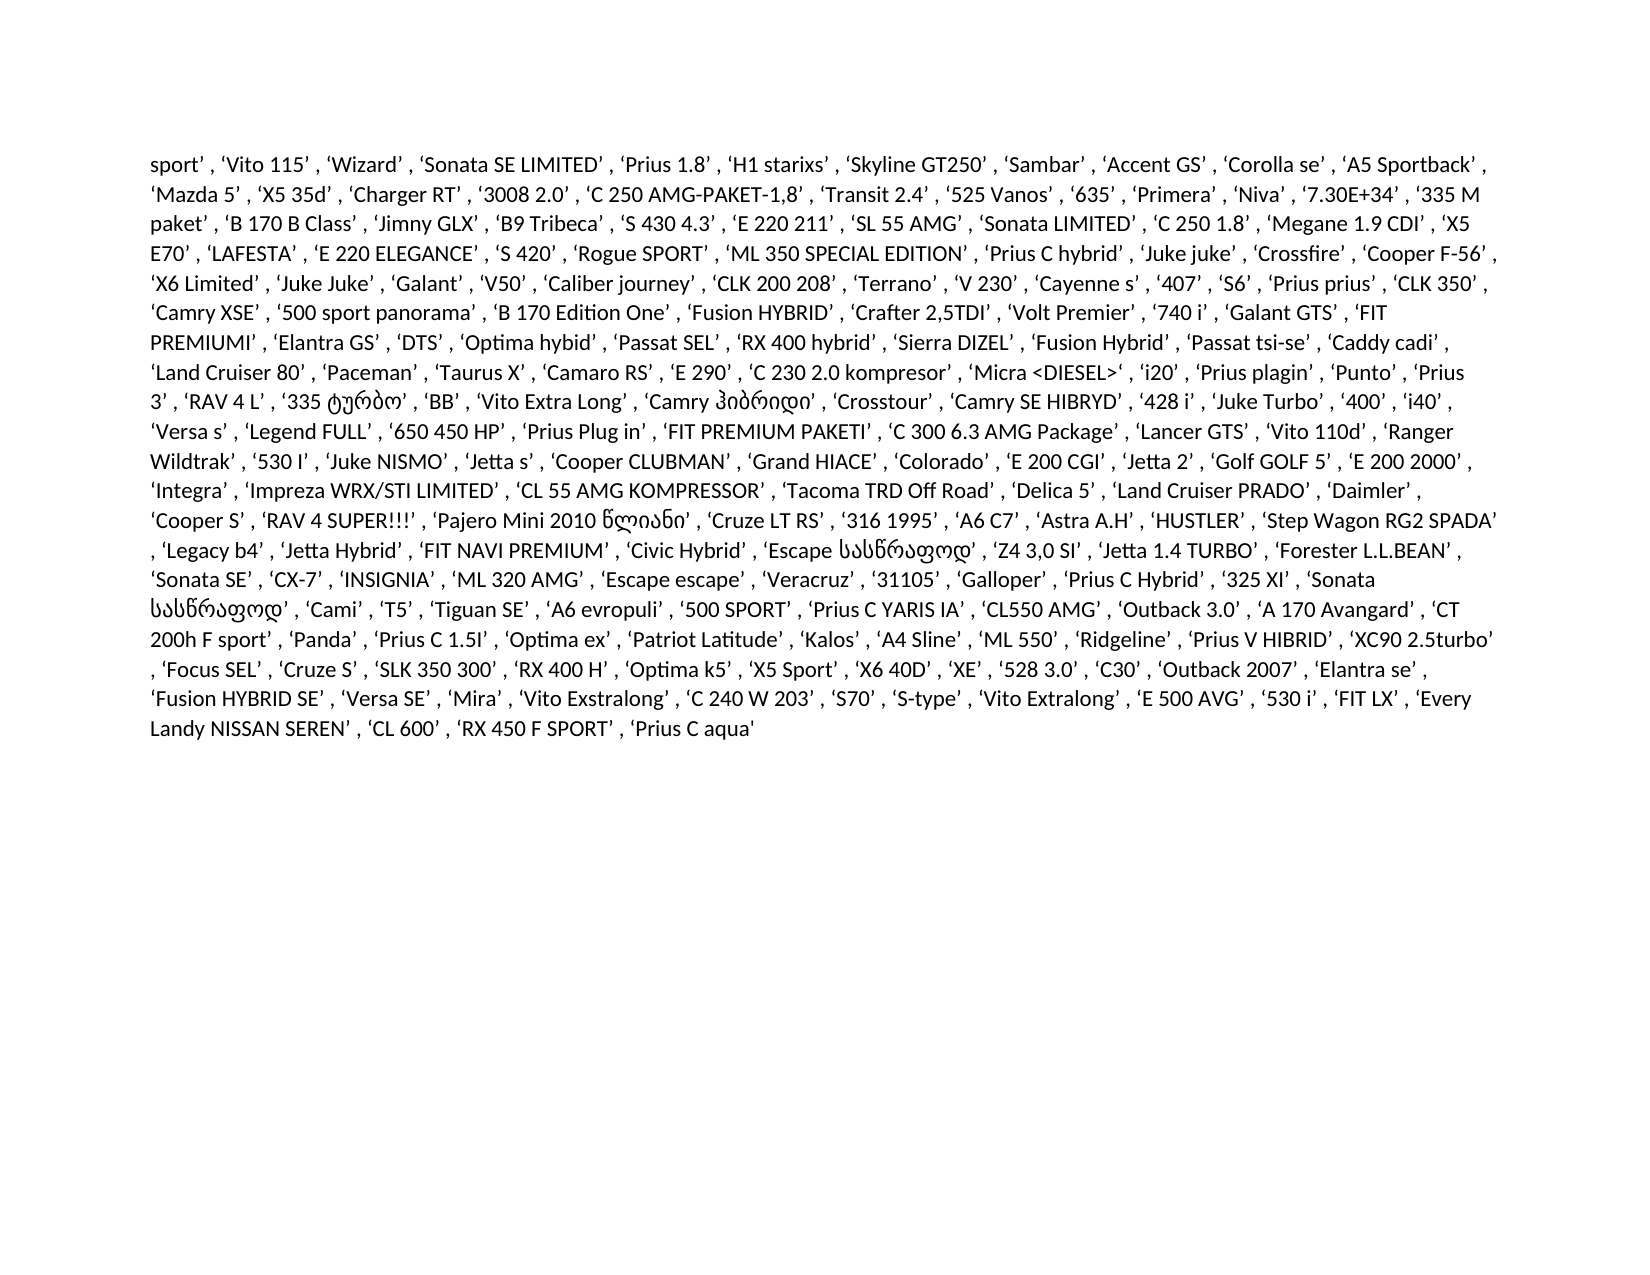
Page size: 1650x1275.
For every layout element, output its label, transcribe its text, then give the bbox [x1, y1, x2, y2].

text sport’ , ‘Vito 115’ , ‘Wizard’ , ‘Sonata SE LIMITED’ , ‘Prius 1.8’ , ‘H1 starixs’ , ‘Skyline GT250’ , ‘Sambar’ , ‘Accent GS’ , ‘Corolla se’ , ‘A5 Sportback’ , ‘Mazda 5’ , ‘X5 35d’ , ‘Charger RT’ , ‘3008 2.0’ , ‘C 250 AMG-PAKET-1,8’ , ‘Transit 2.4’ , ‘525 Vanos’ , ‘635’ , ‘Primera’ , ‘Niva’ , ‘7.30E+34’ , ‘335 M paket’ , ‘B 170 B Class’ , ‘Jimny GLX’ , ‘B9 Tribeca’ , ‘S 430 4.3’ , ‘E 220 211’ , ‘SL 55 AMG’ , ‘Sonata LIMITED’ , ‘C 250 1.8’ , ‘Megane 1.9 CDI’ , ‘X5 E70’ , ‘LAFESTA’ , ‘E 220 ELEGANCE’ , ‘S 420’ , ‘Rogue SPORT’ , ‘ML 350 SPECIAL EDITION’ , ‘Prius C hybrid’ , ‘Juke juke’ , ‘Crossfire’ , ‘Cooper F-56’ , ‘X6 Limited’ , ‘Juke Juke’ , ‘Galant’ , ‘V50’ , ‘Caliber journey’ , ‘CLK 200 208’ , ‘Terrano’ , ‘V 230’ , ‘Cayenne s’ , ‘407’ , ‘S6’ , ‘Prius prius’ , ‘CLK 350’ , ‘Camry XSE’ , ‘500 sport panorama’ , ‘B 170 Edition One’ , ‘Fusion HYBRID’ , ‘Crafter 2,5TDI’ , ‘Volt Premier’ , ‘740 i’ , ‘Galant GTS’ , ‘FIT PREMIUMI’ , ‘Elantra GS’ , ‘DTS’ , ‘Optima hybid’ , ‘Passat SEL’ , ‘RX 400 hybrid’ , ‘Sierra DIZEL’ , ‘Fusion Hybrid’ , ‘Passat tsi-se’ , ‘Caddy cadi’ , ‘Land Cruiser 80’ , ‘Paceman’ , ‘Taurus X’ , ‘Camaro RS’ , ‘E 290’ , ‘C 230 2.0 kompresor’ , ‘Micra <DIESEL>‘ , ‘i20’ , ‘Prius plagin’ , ‘Punto’ , ‘Prius 3’ , ‘RAV 4 L’ , ‘335 ტურბო’ , ‘BB’ , ‘Vito Extra Long’ , ‘Camry ჰიბრიდი’ , ‘Crosstour’ , ‘Camry SE HIBRYD’ , ‘428 i’ , ‘Juke Turbo’ , ‘400’ , ‘i40’ , ‘Versa s’ , ‘Legend FULL’ , ‘650 450 HP’ , ‘Prius Plug in’ , ‘FIT PREMIUM PAKETI’ , ‘C 300 6.3 AMG Package’ , ‘Lancer GTS’ , ‘Vito 110d’ , ‘Ranger Wildtrak’ , ‘530 I’ , ‘Juke NISMO’ , ‘Jetta s’ , ‘Cooper CLUBMAN’ , ‘Grand HIACE’ , ‘Colorado’ , ‘E 200 CGI’ , ‘Jetta 2’ , ‘Golf GOLF 5’ , ‘E 200 2000’ , ‘Integra’ , ‘Impreza WRX/STI LIMITED’ , ‘CL 55 AMG KOMPRESSOR’ , ‘Tacoma TRD Off Road’ , ‘Delica 5’ , ‘Land Cruiser PRADO’ , ‘Daimler’ , ‘Cooper S’ , ‘RAV 4 SUPER!!!’ , ‘Pajero Mini 2010 წლიანი’ , ‘Cruze LT RS’ , ‘316 1995’ , ‘A6 C7’ , ‘Astra A.H’ , ‘HUSTLER’ , ‘Step Wagon RG2 SPADA’ , ‘Legacy b4’ , ‘Jetta Hybrid’ , ‘FIT NAVI PREMIUM’ , ‘Civic Hybrid’ , ‘Escape სასწრაფოდ’ , ‘Z4 3,0 SI’ , ‘Jetta 1.4 TURBO’ , ‘Forester L.L.BEAN’ , ‘Sonata SE’ , ‘CX-7’ , ‘INSIGNIA’ , ‘ML 320 AMG’ , ‘Escape escape’ , ‘Veracruz’ , ‘31105’ , ‘Galloper’ , ‘Prius C Hybrid’ , ‘325 XI’ , ‘Sonata სასწრაფოდ’ , ‘Cami’ , ‘T5’ , ‘Tiguan SE’ , ‘A6 evropuli’ , ‘500 SPORT’ , ‘Prius C YARIS IA’ , ‘CL550 AMG’ , ‘Outback 3.0’ , ‘A 170 Avangard’ , ‘CT 200h F sport’ , ‘Panda’ , ‘Prius C 1.5I’ , ‘Optima ex’ , ‘Patriot Latitude’ , ‘Kalos’ , ‘A4 Sline’ , ‘ML 550’ , ‘Ridgeline’ , ‘Prius V HIBRID’ , ‘XC90 2.5turbo’ , ‘Focus SEL’ , ‘Cruze S’ , ‘SLK 350 300’ , ‘RX 400 H’ , ‘Optima k5’ , ‘X5 Sport’ , ‘X6 40D’ , ‘XE’ , ‘528 3.0’ , ‘C30’ , ‘Outback 2007’ , ‘Elantra se’ , ‘Fusion HYBRID SE’ , ‘Versa SE’ , ‘Mira’ , ‘Vito Exstralong’ , ‘C 240 W 203’ , ‘S70’ , ‘S-type’ , ‘Vito Extralong’ , ‘E 500 AVG’ , ‘530 i’ , ‘FIT LX’ , ‘Every Landy NISSAN SEREN’ , ‘CL 600’ , ‘RX 450 F SPORT’ , ‘Prius C aqua' [150, 150, 1500, 742]
